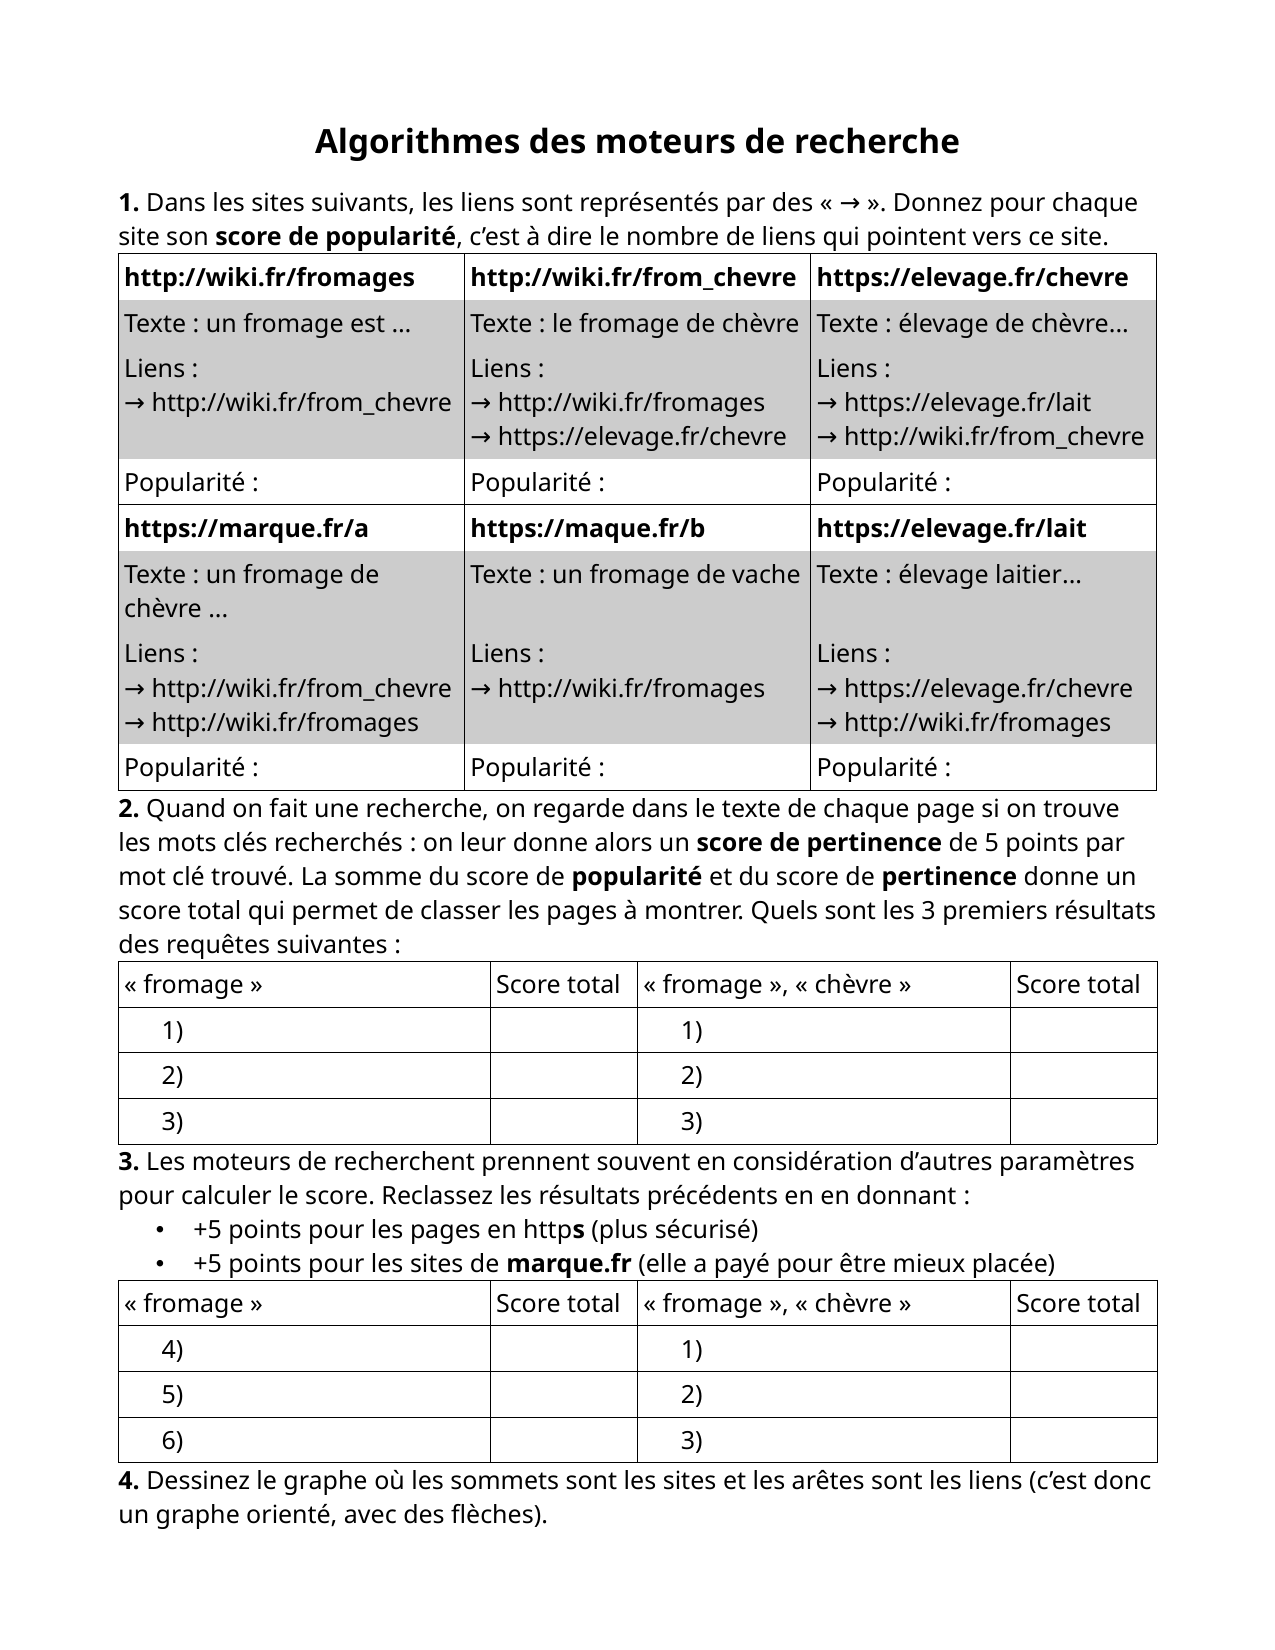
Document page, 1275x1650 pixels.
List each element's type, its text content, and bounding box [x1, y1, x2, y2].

table_cell [638, 1326, 1010, 1371]
table_header http://wiki.fr/from_chevre [465, 254, 810, 299]
text 2. Quand on fait une recherche, on regarde dans le texte de chaque page si on trouve les mots clés recherchés : on leur donne alors un score de pertinence de 5 points par mot clé trouvé. La somme du score de popularité et du score de pertinence donne un score total qui permet de classer les pages à montrer. Quels sont les 3 premiers résultats des requêtes suivantes : [118, 791, 1157, 961]
table_cell Texte : un fromage de vache [465, 551, 810, 630]
table_cell [119, 1418, 490, 1462]
table_cell [491, 1053, 637, 1098]
list +5 points pour les sites de marque.fr (elle a payé pour être mieux placée) [156, 1246, 1157, 1280]
table_cell Popularité : [465, 744, 810, 789]
text 4. Dessinez le graphe où les sommets sont les sites et les arêtes sont les liens (c’est donc un graphe orienté, avec des flèches). [118, 1463, 1157, 1531]
table_cell [119, 1053, 490, 1098]
table_cell [119, 1326, 490, 1371]
table_cell https://elevage.fr/lait [811, 505, 1156, 551]
table_cell [491, 1008, 637, 1052]
table_cell [1011, 1008, 1157, 1052]
table_cell [638, 1008, 1010, 1052]
table_header « fromage », « chèvre » [638, 962, 1010, 1007]
table_cell Popularité : [465, 459, 810, 504]
table_cell [491, 1372, 637, 1417]
table_cell Popularité : [119, 459, 464, 504]
table_cell [1011, 1372, 1157, 1417]
table_cell [491, 1099, 637, 1143]
table_cell [119, 1372, 490, 1417]
table_header « fromage » [119, 962, 490, 1007]
table_header « fromage » [119, 1281, 490, 1325]
table_cell [1011, 1326, 1157, 1371]
table_cell Liens : → http://wiki.fr/fromages → https://elevage.fr/chevre [465, 345, 810, 459]
table_cell Texte : un fromage est … [119, 300, 464, 345]
table_cell Liens : → https://elevage.fr/lait → http://wiki.fr/from_chevre [811, 345, 1156, 459]
table_cell Liens : → http://wiki.fr/fromages [465, 630, 810, 744]
table_cell Popularité : [811, 744, 1156, 789]
table_cell [1011, 1418, 1157, 1462]
table_cell [1011, 1099, 1157, 1143]
table_cell [119, 1099, 490, 1143]
table_cell Liens : → http://wiki.fr/from_chevre → http://wiki.fr/fromages [119, 630, 464, 744]
table_cell [491, 1418, 637, 1462]
table_header Score total [1011, 962, 1157, 1007]
table_header Score total [491, 1281, 637, 1325]
table_cell [119, 1008, 490, 1052]
table_cell https://maque.fr/b [465, 505, 810, 551]
table_cell [1011, 1053, 1157, 1098]
table_cell Texte : élevage laitier... [811, 551, 1156, 630]
table_cell [638, 1372, 1010, 1417]
table_cell Popularité : [119, 744, 464, 789]
table_cell [638, 1053, 1010, 1098]
table_cell Texte : un fromage de chèvre ... [119, 551, 464, 630]
table_header https://elevage.fr/chevre [811, 254, 1156, 299]
table_cell Texte : élevage de chèvre... [811, 300, 1156, 345]
text 1. Dans les sites suivants, les liens sont représentés par des « → ». Donnez pour chaque site son score de popularité, c’est à dire le nombre de liens qui pointent vers ce site. [118, 185, 1157, 253]
table_header Score total [491, 962, 637, 1007]
table_cell https://marque.fr/a [119, 505, 464, 551]
table_cell [638, 1099, 1010, 1143]
table_header « fromage », « chèvre » [638, 1281, 1010, 1325]
table_cell Texte : le fromage de chèvre [465, 300, 810, 345]
table_cell Liens : → https://elevage.fr/chevre → http://wiki.fr/fromages [811, 630, 1156, 744]
table_header http://wiki.fr/fromages [119, 254, 464, 299]
list +5 points pour les pages en https (plus sécurisé) [156, 1212, 1157, 1246]
table_cell [491, 1326, 637, 1371]
text Algorithmes des moteurs de recherche [118, 118, 1157, 163]
table_cell Popularité : [811, 459, 1156, 504]
table_header Score total [1011, 1281, 1157, 1325]
table_cell Liens : → http://wiki.fr/from_chevre [119, 345, 464, 459]
table_cell [638, 1418, 1010, 1462]
text 3. Les moteurs de recherchent prennent souvent en considération d’autres paramètres pour calculer le score. Reclassez les résultats précédents en en donnant : [118, 1145, 1157, 1212]
